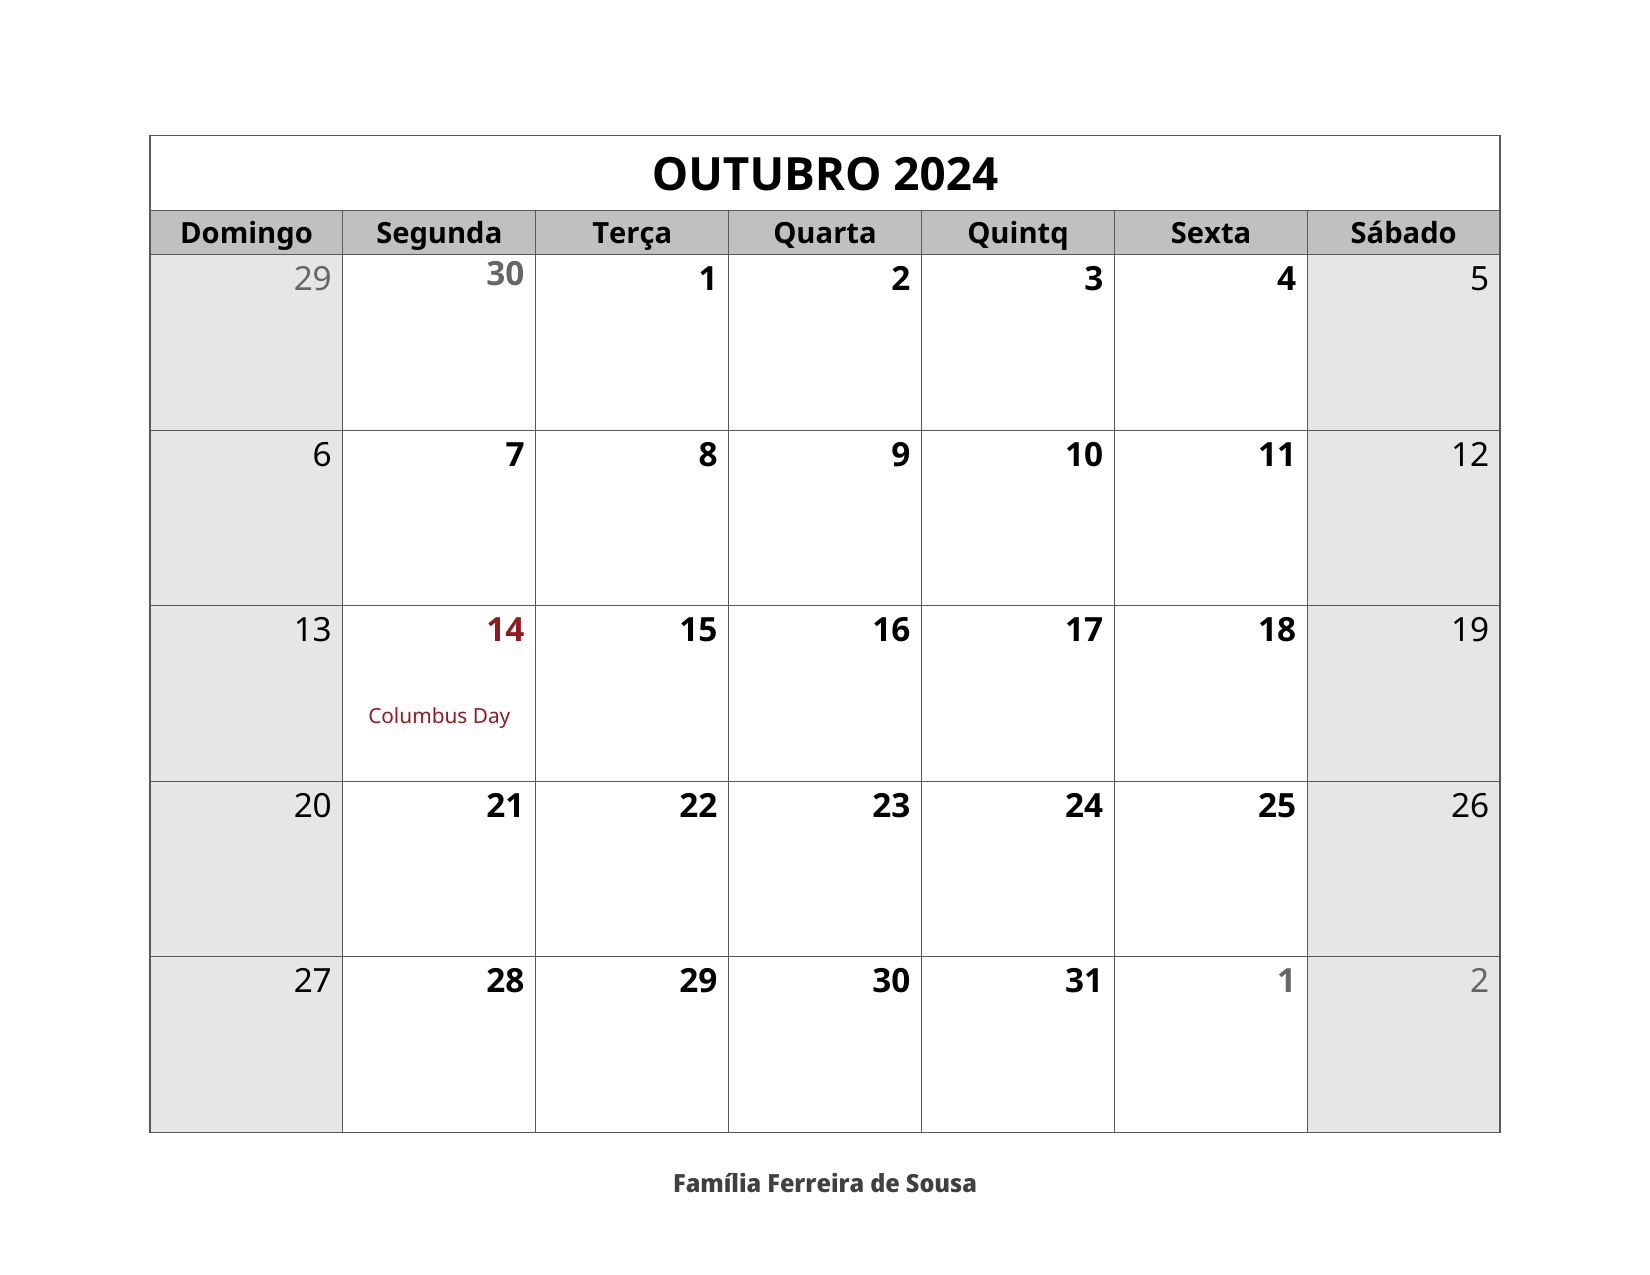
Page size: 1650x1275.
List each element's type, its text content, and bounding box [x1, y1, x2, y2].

table_cell 21 [343, 782, 535, 826]
table_cell [151, 475, 342, 605]
table_cell [343, 299, 535, 430]
table_cell [922, 475, 1114, 605]
table_cell [151, 1001, 342, 1132]
table_cell 2 [1308, 957, 1499, 1001]
table_cell 23 [729, 782, 921, 826]
table_cell 20 [151, 782, 342, 826]
table_cell Sexta [1115, 211, 1307, 254]
table_cell [343, 475, 535, 605]
table_cell 30 [729, 957, 921, 1001]
table_cell [1115, 1001, 1307, 1132]
table_cell [536, 826, 728, 956]
table_cell [1308, 475, 1499, 605]
table_cell [729, 299, 921, 430]
table_cell [536, 475, 728, 605]
table_cell 11 [1115, 431, 1307, 475]
table_cell 29 [536, 957, 728, 1001]
table_cell Terça [536, 211, 728, 254]
table_cell [1308, 299, 1499, 430]
table_cell Quintq [922, 211, 1114, 254]
table_cell 24 [922, 782, 1114, 826]
table_cell 6 [151, 431, 342, 475]
table_cell 30 [343, 255, 535, 299]
table_cell 1 [536, 255, 728, 299]
table_cell [536, 1001, 728, 1132]
table_cell 7 [343, 431, 535, 475]
table_cell Segunda [343, 211, 535, 254]
table_cell 25 [1115, 782, 1307, 826]
table_cell 18 [1115, 606, 1307, 650]
table_cell 17 [922, 606, 1114, 650]
table_cell [536, 650, 728, 781]
table_cell 14 [343, 606, 535, 650]
table_cell [151, 299, 342, 430]
table_cell [1308, 650, 1499, 781]
table_cell 19 [1308, 606, 1499, 650]
table_cell [729, 650, 921, 781]
table_cell [151, 826, 342, 956]
table_cell [729, 475, 921, 605]
table_cell Columbus Day [343, 650, 535, 781]
table_cell 2 [729, 255, 921, 299]
table_cell [729, 1001, 921, 1132]
table_cell Quarta [729, 211, 921, 254]
table_cell [1115, 299, 1307, 430]
table_cell [1115, 475, 1307, 605]
table_cell [1308, 1001, 1499, 1132]
table_cell 5 [1308, 255, 1499, 299]
table_cell [343, 826, 535, 956]
table_cell [536, 299, 728, 430]
table_cell 29 [151, 255, 342, 299]
table_cell [1115, 650, 1307, 781]
table_cell 1 [1115, 957, 1307, 1001]
table_cell 28 [343, 957, 535, 1001]
table_cell 13 [151, 606, 342, 650]
table_cell 12 [1308, 431, 1499, 475]
table_cell Sábado [1308, 211, 1499, 254]
table_cell 22 [536, 782, 728, 826]
table_cell [922, 299, 1114, 430]
table_cell [729, 826, 921, 956]
table_cell Domingo [151, 211, 342, 254]
table_cell [343, 1001, 535, 1132]
table_cell 31 [922, 957, 1114, 1001]
table_cell [922, 1001, 1114, 1132]
table_cell 27 [151, 957, 342, 1001]
table_cell 3 [922, 255, 1114, 299]
table_cell 10 [922, 431, 1114, 475]
table_cell [922, 650, 1114, 781]
table_cell [151, 650, 342, 781]
table_cell 15 [536, 606, 728, 650]
table_cell 16 [729, 606, 921, 650]
table_cell 8 [536, 431, 728, 475]
table_cell [1308, 826, 1499, 956]
table_cell 26 [1308, 782, 1499, 826]
table_cell 9 [729, 431, 921, 475]
table_cell [922, 826, 1114, 956]
table_cell 4 [1115, 255, 1307, 299]
table_header OUTUBRO 2024 [151, 136, 1499, 210]
table_cell [1115, 826, 1307, 956]
